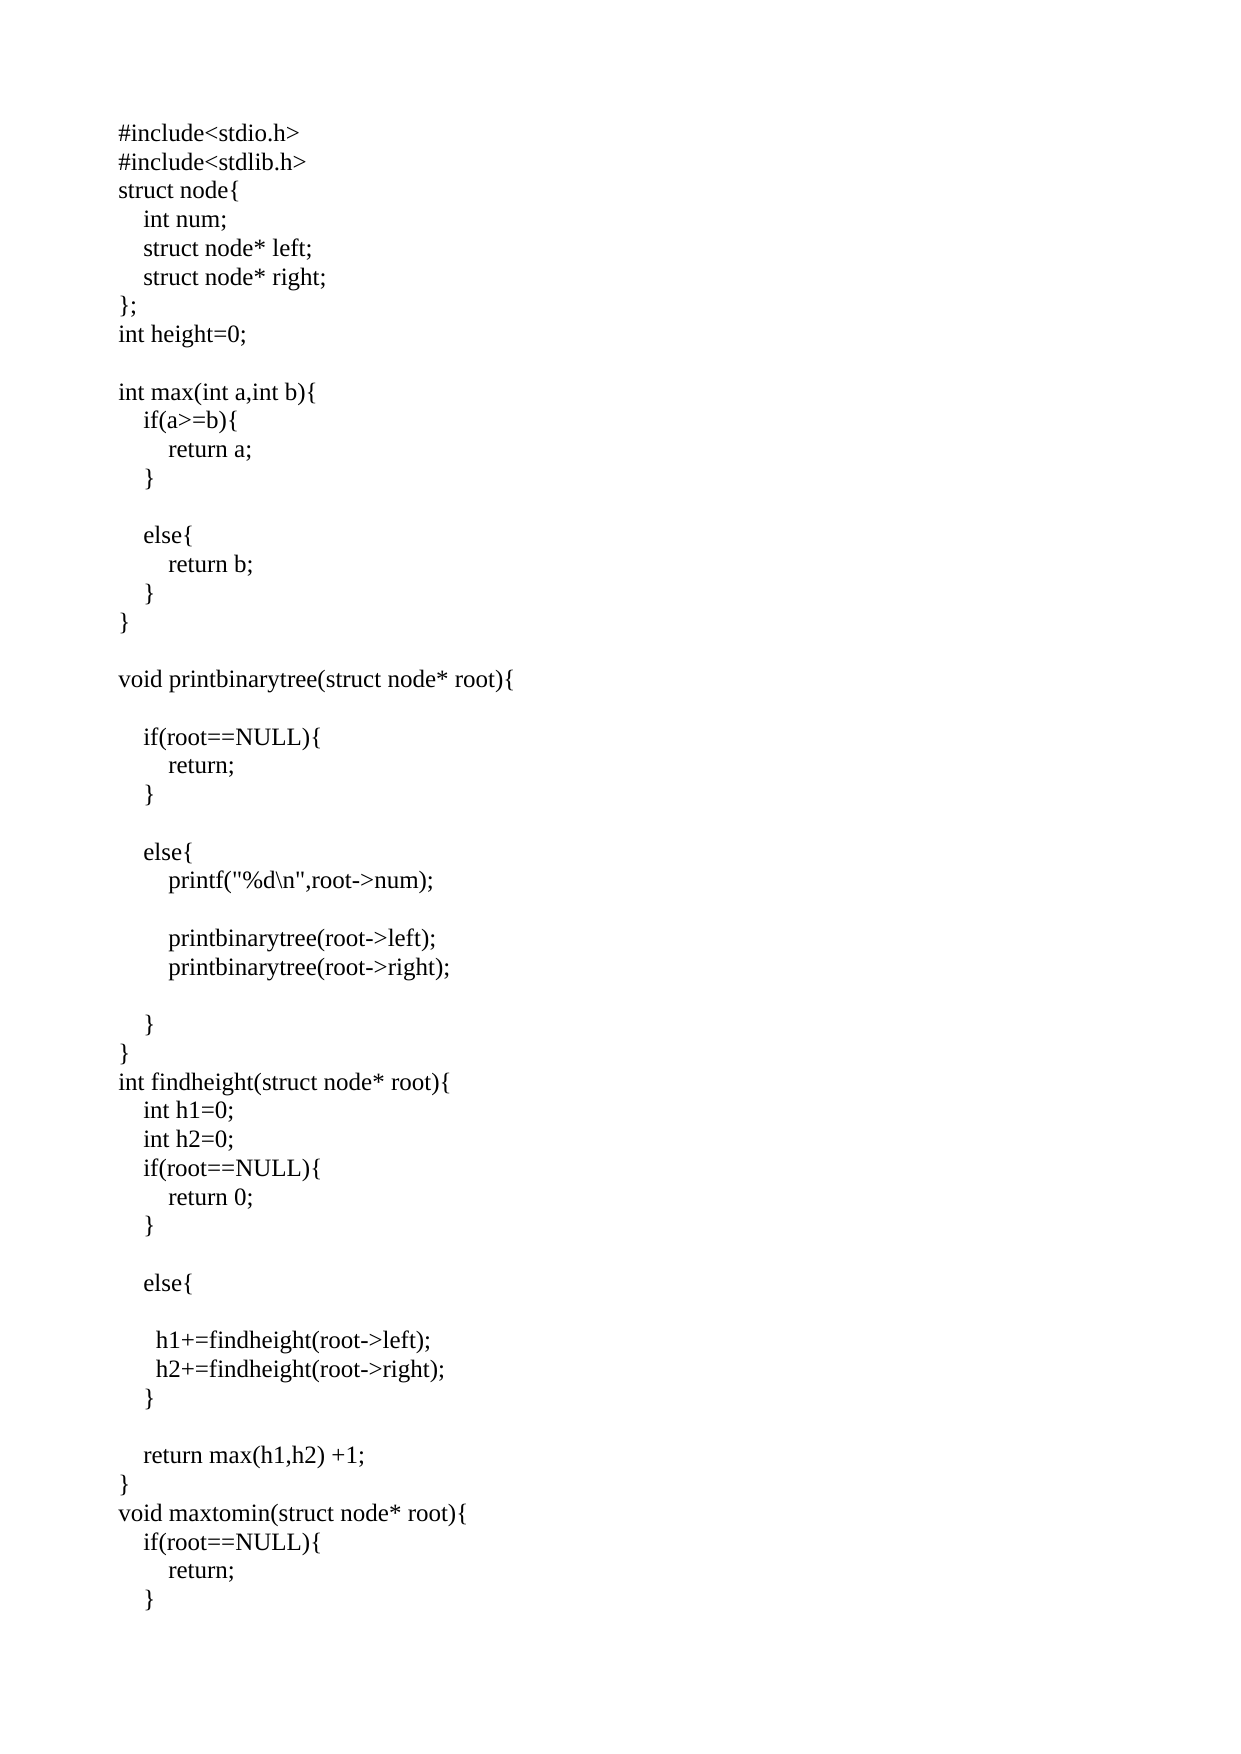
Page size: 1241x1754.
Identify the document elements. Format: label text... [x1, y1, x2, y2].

text } [118, 578, 1122, 607]
text else{ [118, 521, 1122, 549]
text int num; [118, 204, 1122, 233]
text printbinarytree(root->left); [118, 923, 1122, 952]
text if(root==NULL){ [118, 1153, 1122, 1182]
text return; [118, 751, 1122, 779]
text int max(int a,int b){ [118, 377, 1122, 406]
text void printbinarytree(struct node* root){ [118, 664, 1122, 693]
text return 0; [118, 1182, 1122, 1211]
text struct node{ [118, 176, 1122, 204]
text if(root==NULL){ [118, 722, 1122, 751]
text if(a>=b){ [118, 406, 1122, 434]
text return; [118, 1556, 1122, 1584]
text } [118, 1211, 1122, 1239]
text return max(h1,h2) +1; [118, 1441, 1122, 1469]
text if(root==NULL){ [118, 1527, 1122, 1556]
text }; [118, 291, 1122, 319]
text void maxtomin(struct node* root){ [118, 1498, 1122, 1527]
text struct node* left; [118, 233, 1122, 262]
text } [118, 1038, 1122, 1067]
text int height=0; [118, 319, 1122, 348]
text h1+=findheight(root->left); [118, 1326, 1122, 1354]
text } [118, 1584, 1122, 1613]
text int h1=0; [118, 1096, 1122, 1124]
text } [118, 1469, 1122, 1498]
text } [118, 607, 1122, 636]
text printf("%d\n",root->num); [118, 866, 1122, 894]
text printbinarytree(root->right); [118, 952, 1122, 981]
text int h2=0; [118, 1124, 1122, 1153]
text struct node* right; [118, 262, 1122, 291]
text #include<stdlib.h> [118, 147, 1122, 176]
text else{ [118, 1268, 1122, 1297]
text h2+=findheight(root->right); [118, 1354, 1122, 1383]
text return b; [118, 549, 1122, 578]
text int findheight(struct node* root){ [118, 1067, 1122, 1096]
text } [118, 463, 1122, 492]
text } [118, 1383, 1122, 1412]
text else{ [118, 837, 1122, 866]
text return a; [118, 434, 1122, 463]
text } [118, 1009, 1122, 1038]
text #include<stdio.h> [118, 118, 1122, 147]
text } [118, 779, 1122, 808]
